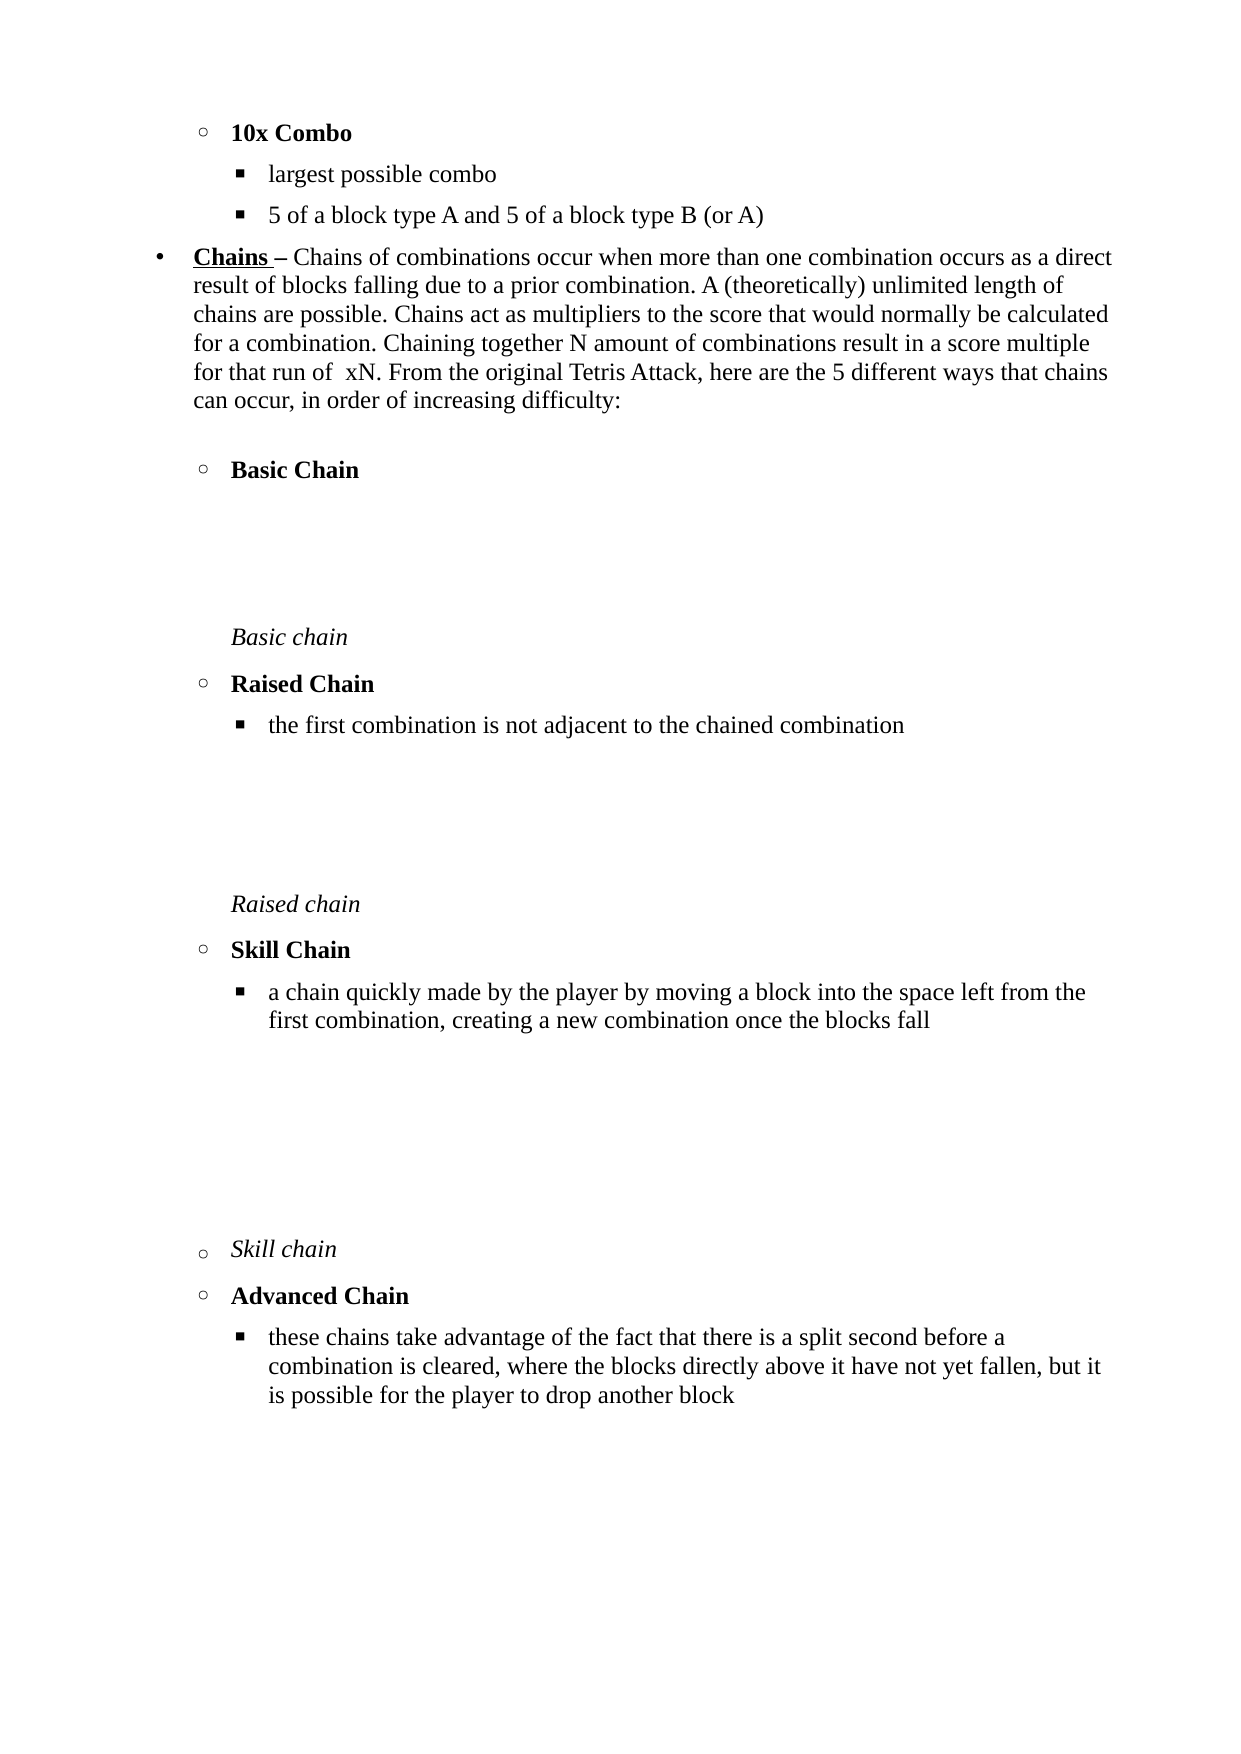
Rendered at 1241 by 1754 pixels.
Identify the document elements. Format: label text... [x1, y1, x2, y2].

list 5 of a block type A and 5 of a block type B (or A) [231, 201, 1122, 229]
list these chains take advantage of the fact that there is a split second before a combination is cleared, where the blocks directly above it have not yet fallen, but it is possible for the player to drop another block [231, 1322, 1122, 1408]
list Basic chain [231, 497, 1081, 651]
list a chain quickly made by the player by moving a block into the space left from the first combination, creating a new combination once the blocks fall [231, 977, 1122, 1034]
list largest possible combo [231, 159, 1122, 188]
list Skill Chain [193, 935, 1122, 964]
list Basic Chain [193, 456, 1122, 656]
list Chains – Chains of combinations occur when more than one combination occurs as a direct result of blocks falling due to a prior combination. A (theoretically) unlimited length of chains are possible. Chains act as multipliers to the score that would normally be calculated for a combination. Chaining together N amount of combinations result in a score multiple for that run of xN. From the original Tetris Attack, here are the 5 different ways that chains can occur, in order of increasing difficulty: [156, 242, 1122, 443]
list Raised chain [231, 764, 731, 917]
list Raised Chain [193, 669, 1122, 697]
list Skill chain [231, 1059, 706, 1263]
list 10x Combo [193, 118, 1122, 147]
list Advanced Chain [193, 1281, 1122, 1310]
list the first combination is not adjacent to the chained combination [231, 710, 1122, 739]
